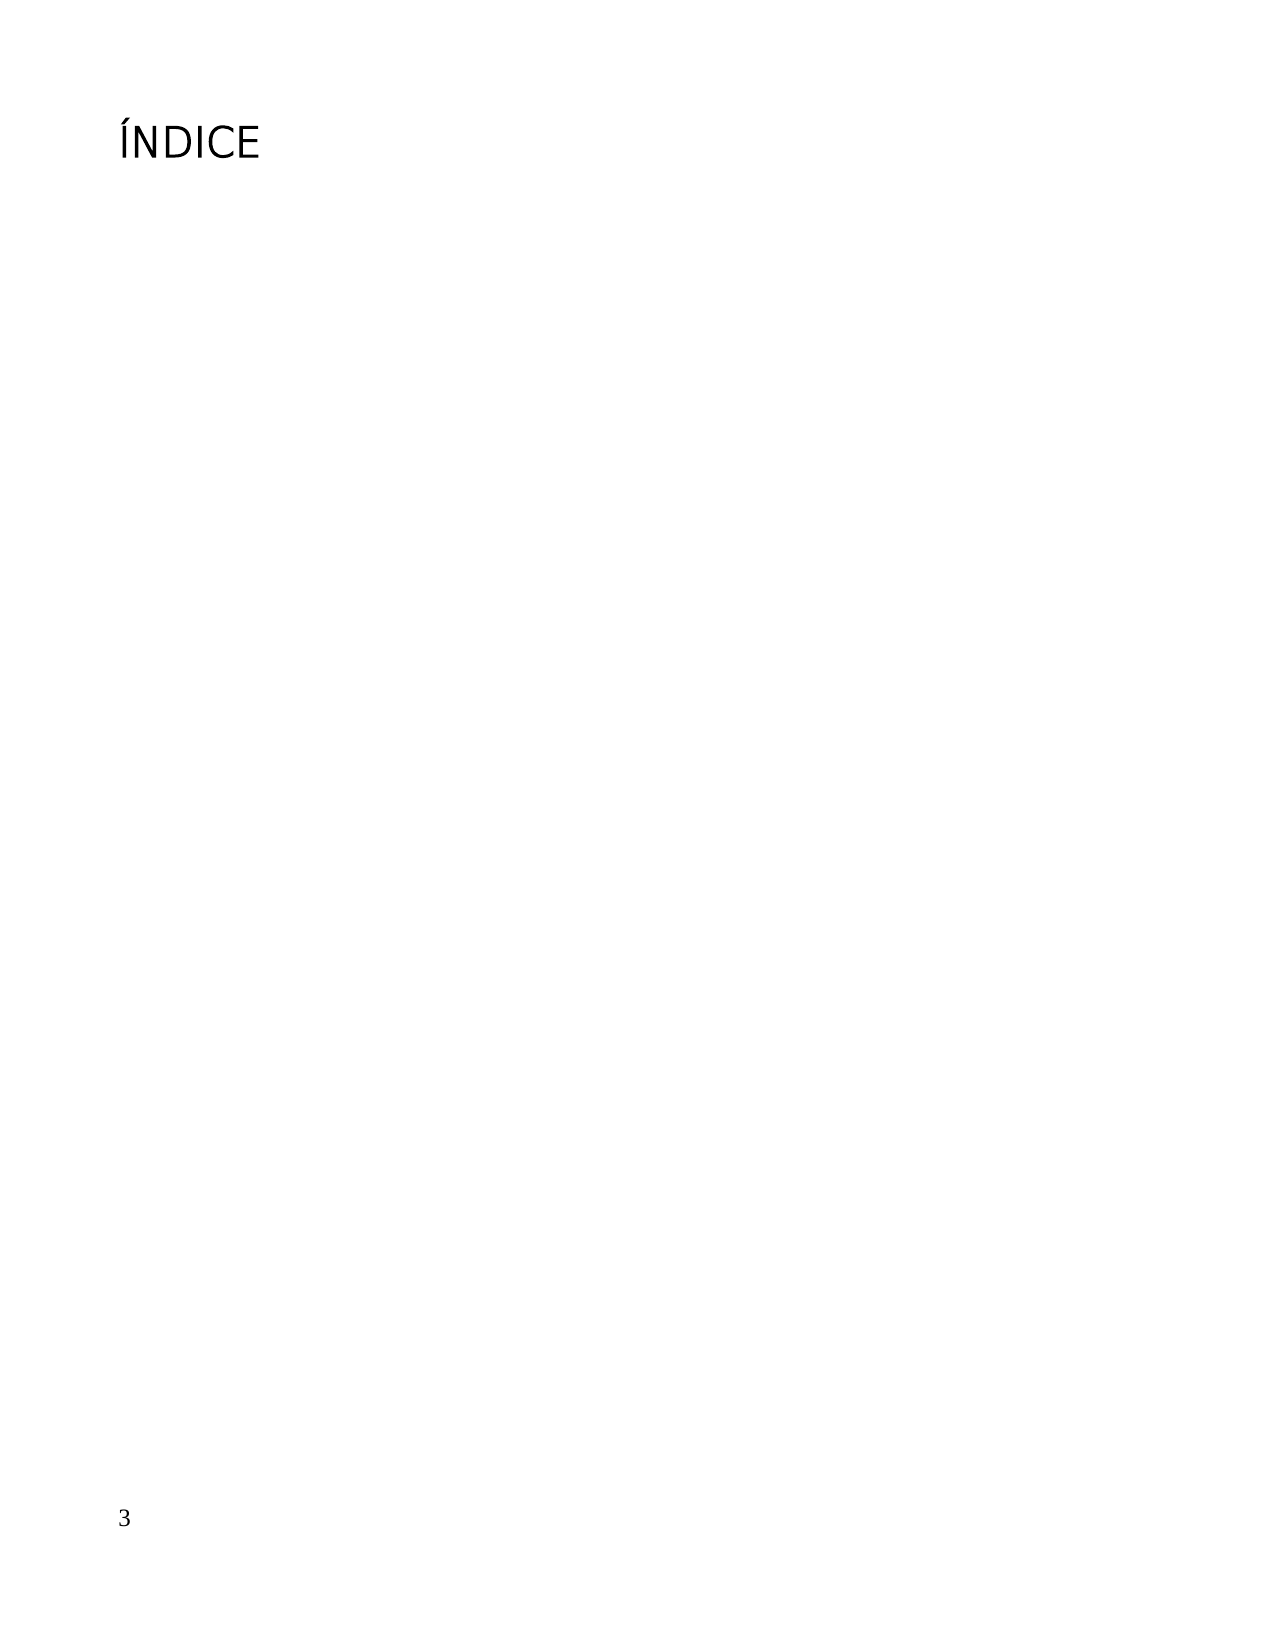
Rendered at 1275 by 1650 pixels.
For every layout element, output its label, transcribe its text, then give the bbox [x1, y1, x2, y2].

text ÍNDICE [118, 118, 1157, 167]
